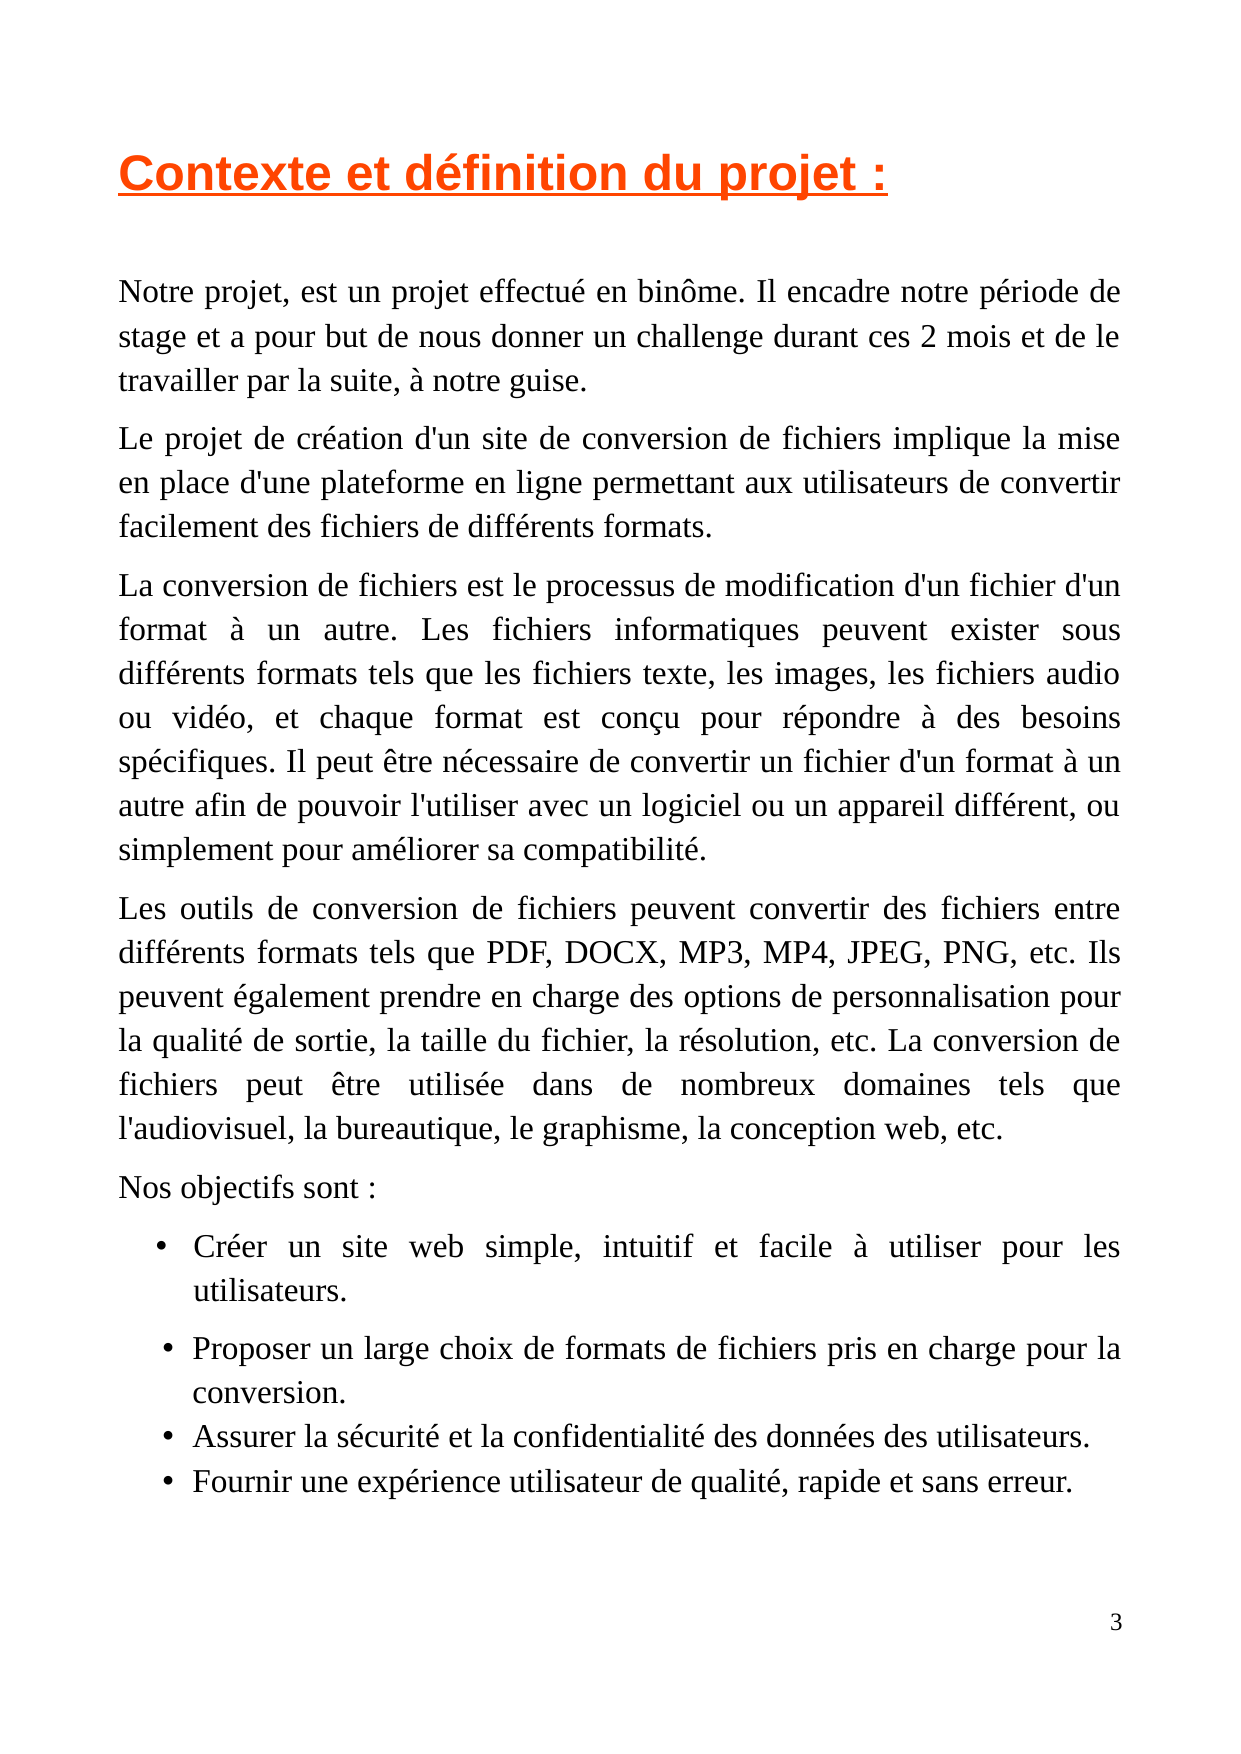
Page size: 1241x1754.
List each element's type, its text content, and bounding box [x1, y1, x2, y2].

list Créer un site web simple, intuitif et facile à utiliser pour les utilisateurs. [156, 1226, 1122, 1308]
subtitle Contexte et définition du projet : [118, 143, 1122, 201]
list Fournir une expérience utilisateur de qualité, rapide et sans erreur. [162, 1461, 1122, 1499]
list Assurer la sécurité et la confidentialité des données des utilisateurs. [162, 1417, 1122, 1455]
text Le projet de création d'un site de conversion de fichiers implique la mise en place d'une plateforme en ligne permettant aux utilisateurs de convertir facilement des fichiers de différents formats. [118, 418, 1122, 545]
list Proposer un large choix de formats de fichiers pris en charge pour la conversion. [162, 1329, 1122, 1411]
text Nos objectifs sont : [118, 1167, 1122, 1206]
text Notre projet, est un projet effectué en binôme. Il encadre notre période de stage et a pour but de nous donner un challenge durant ces 2 mois et de le travailler par la suite, à notre guise. [118, 272, 1122, 398]
text La conversion de fichiers est le processus de modification d'un fichier d'un format à un autre. Les fichiers informatiques peuvent exister sous différents formats tels que les fichiers texte, les images, les fichiers audio ou vidéo, et chaque format est conçu pour répondre à des besoins spécifiques. Il peut être nécessaire de convertir un fichier d'un format à un autre afin de pouvoir l'utiliser avec un logiciel ou un appareil différent, ou simplement pour améliorer sa compatibilité. [118, 565, 1122, 868]
text Les outils de conversion de fichiers peuvent convertir des fichiers entre différents formats tels que PDF, DOCX, MP3, MP4, JPEG, PNG, etc. Ils peuvent également prendre en charge des options de personnalisation pour la qualité de sortie, la taille du fichier, la résolution, etc. La conversion de fichiers peut être utilisée dans de nombreux domaines tels que l'audiovisuel, la bureautique, le graphisme, la conception web, etc. [118, 888, 1122, 1147]
